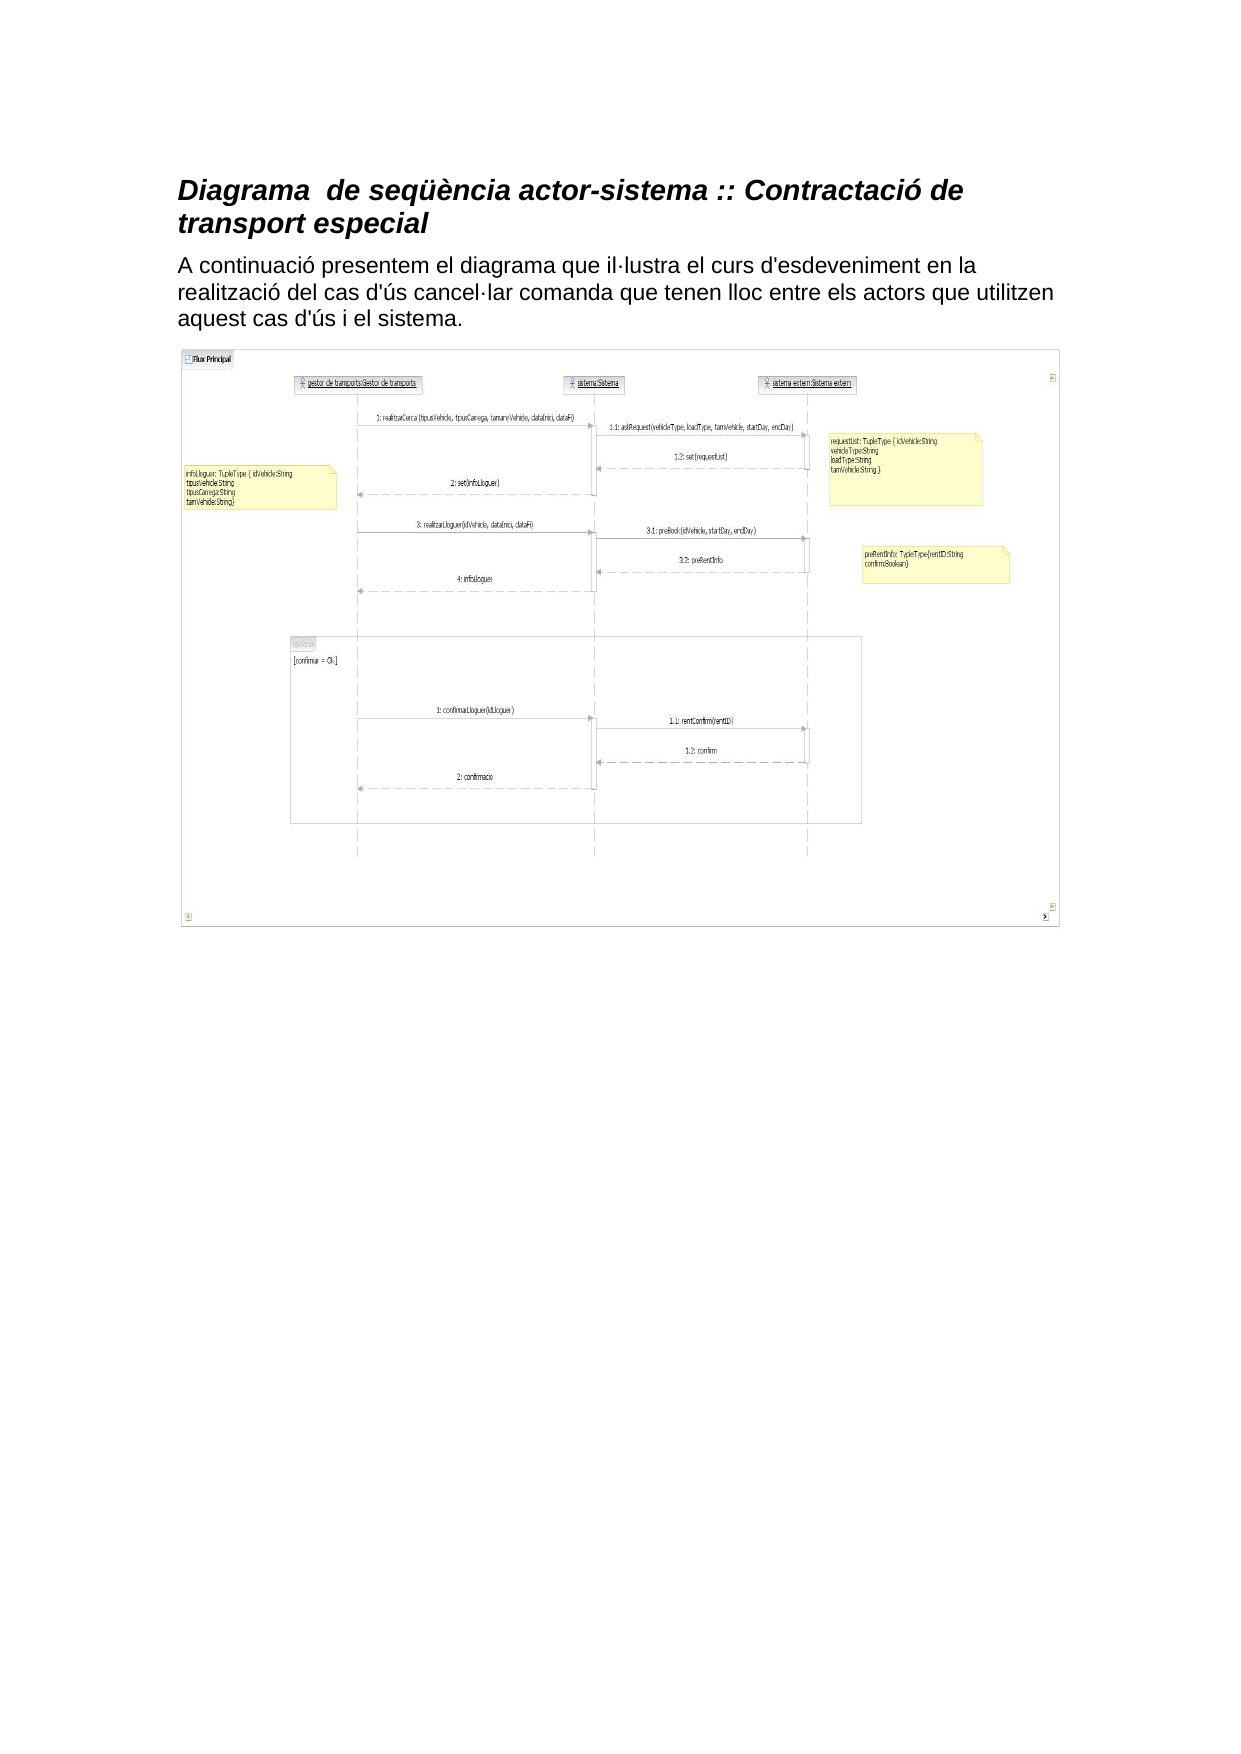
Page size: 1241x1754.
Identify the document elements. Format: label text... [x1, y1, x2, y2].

text A continuació presentem el diagrama que il·lustra el curs d'esdeveniment en la realització del cas d'ús cancel·lar comanda que tenen lloc entre els actors que utilitzen aquest cas d'ús i el sistema. [177, 252, 1063, 331]
picture [177, 343, 1063, 932]
subtitle Diagrama de seqüència actor-sistema :: Contractació de transport especial [177, 173, 1063, 240]
